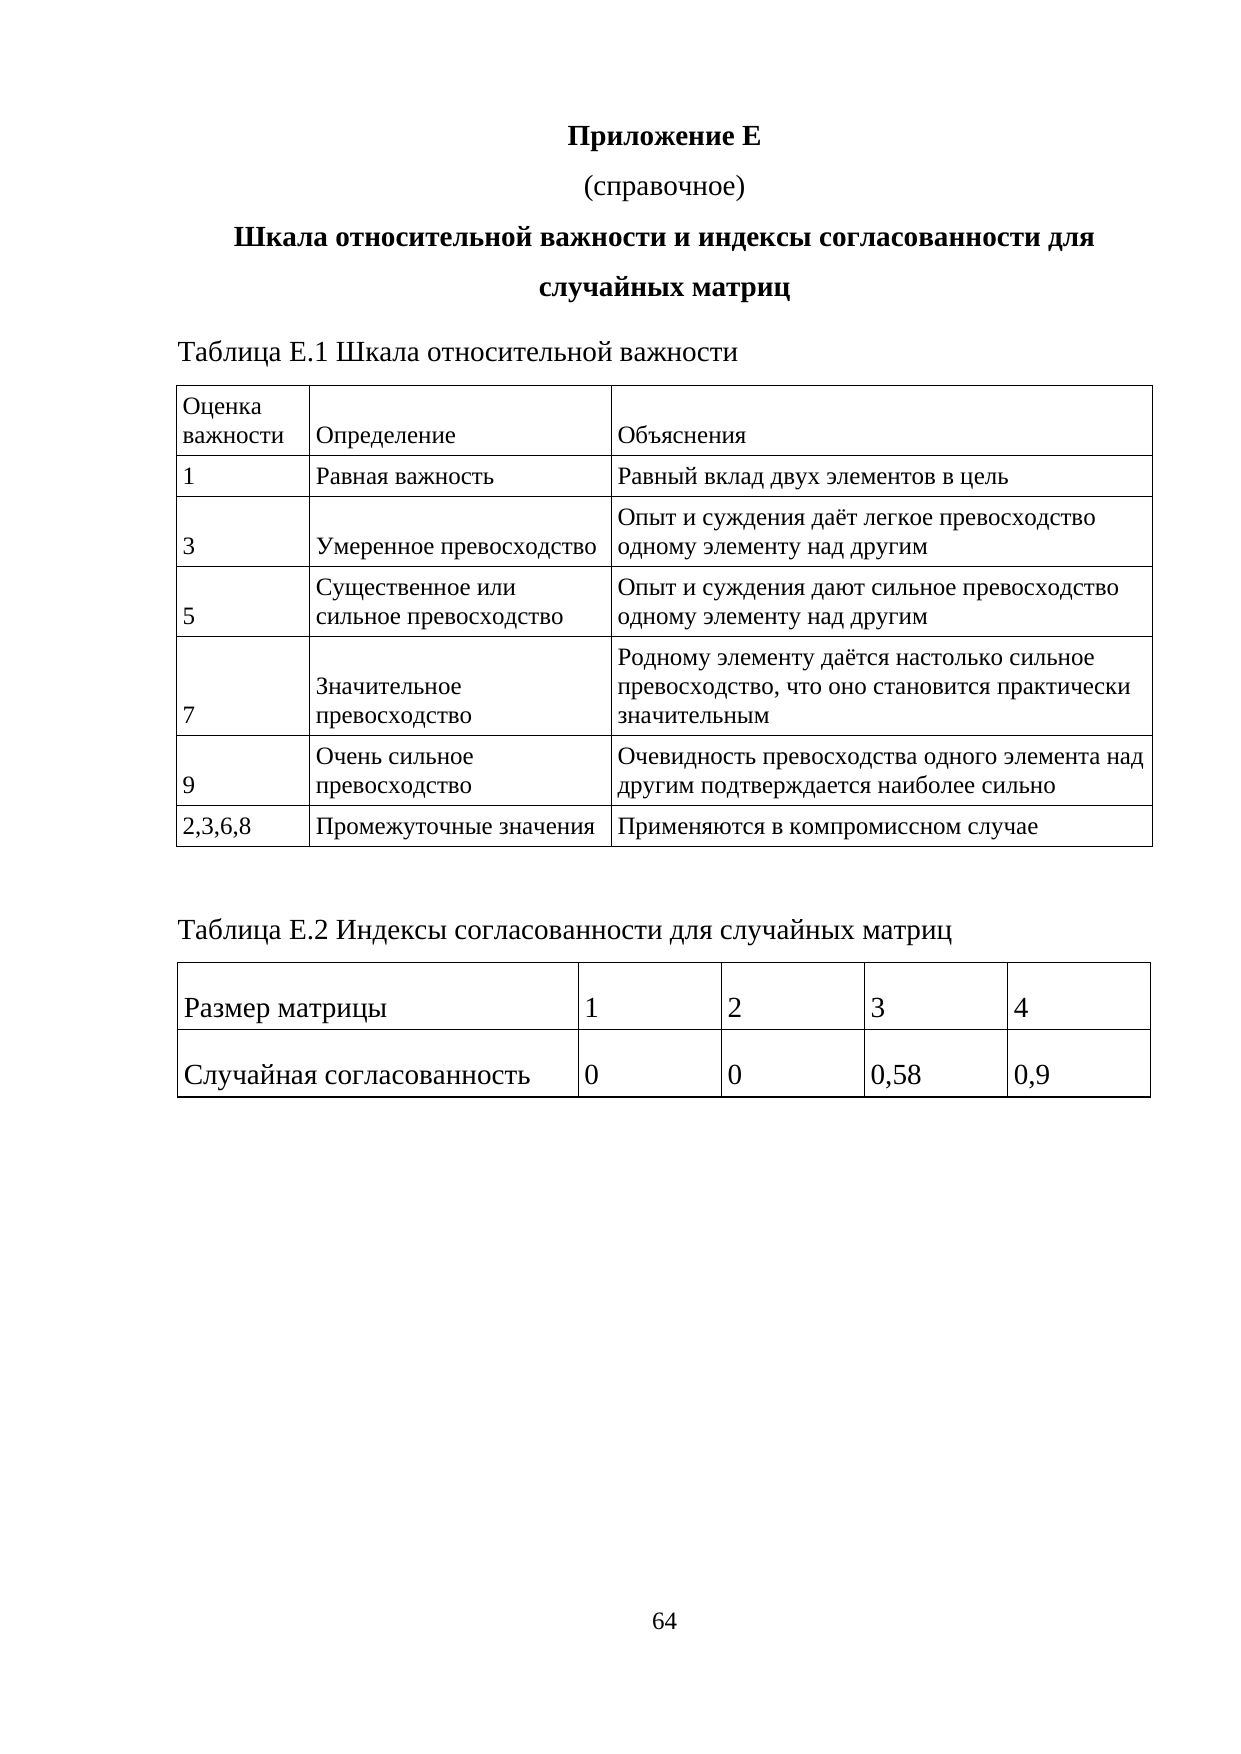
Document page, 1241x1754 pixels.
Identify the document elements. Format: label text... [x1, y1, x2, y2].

table_cell 0 [579, 1030, 721, 1096]
table_header Объяснения [612, 386, 1152, 454]
table_cell 3 [177, 497, 309, 566]
table_cell Опыт и суждения дают сильное превосходство одному элементу над другим [612, 567, 1152, 636]
text Таблица Е.2 Индексы согласованности для случайных матриц [177, 912, 1152, 945]
table_header Определение [310, 386, 611, 454]
table_cell Очень сильное превосходство [310, 736, 611, 804]
table_cell Равный вклад двух элементов в цель [612, 456, 1152, 496]
table_cell Опыт и суждения даёт легкое превосходство одному элементу над другим [612, 497, 1152, 566]
table_header 1 [579, 963, 721, 1029]
table_cell Применяются в компромиссном случае [612, 806, 1152, 846]
table_header Оценка важности [177, 386, 309, 454]
table_cell 9 [177, 736, 309, 804]
table_header Размер матрицы [178, 963, 578, 1029]
table_cell 1 [177, 456, 309, 496]
table_cell Умеренное превосходство [310, 497, 611, 566]
table_header 4 [1008, 963, 1150, 1029]
table_cell Равная важность [310, 456, 611, 496]
text Таблица Е.1 Шкала относительной важности [177, 334, 1152, 368]
table_header 3 [865, 963, 1007, 1029]
subtitle Шкала относительной важности и индексы согласованности для случайных матриц [177, 219, 1152, 303]
subtitle Приложение Е [177, 118, 1152, 152]
table_cell Существенное или сильное превосходство [310, 567, 611, 636]
table_cell Родному элементу даётся настолько сильное превосходство, что оно становится практически значительным [612, 637, 1152, 734]
table_cell Очевидность превосходства одного элемента над другим подтверждается наиболее сильно [612, 736, 1152, 804]
table_cell 2,3,6,8 [177, 806, 309, 846]
subtitle (справочное) [177, 168, 1152, 202]
table_cell 0,9 [1008, 1030, 1150, 1096]
table_cell 0 [722, 1030, 864, 1096]
table_cell Промежуточные значения [310, 806, 611, 846]
table_header 2 [722, 963, 864, 1029]
table_cell Случайная согласованность [178, 1030, 578, 1096]
table_cell 5 [177, 567, 309, 636]
table_cell 7 [177, 637, 309, 734]
table_cell 0,58 [865, 1030, 1007, 1096]
table_cell Значительное превосходство [310, 637, 611, 734]
